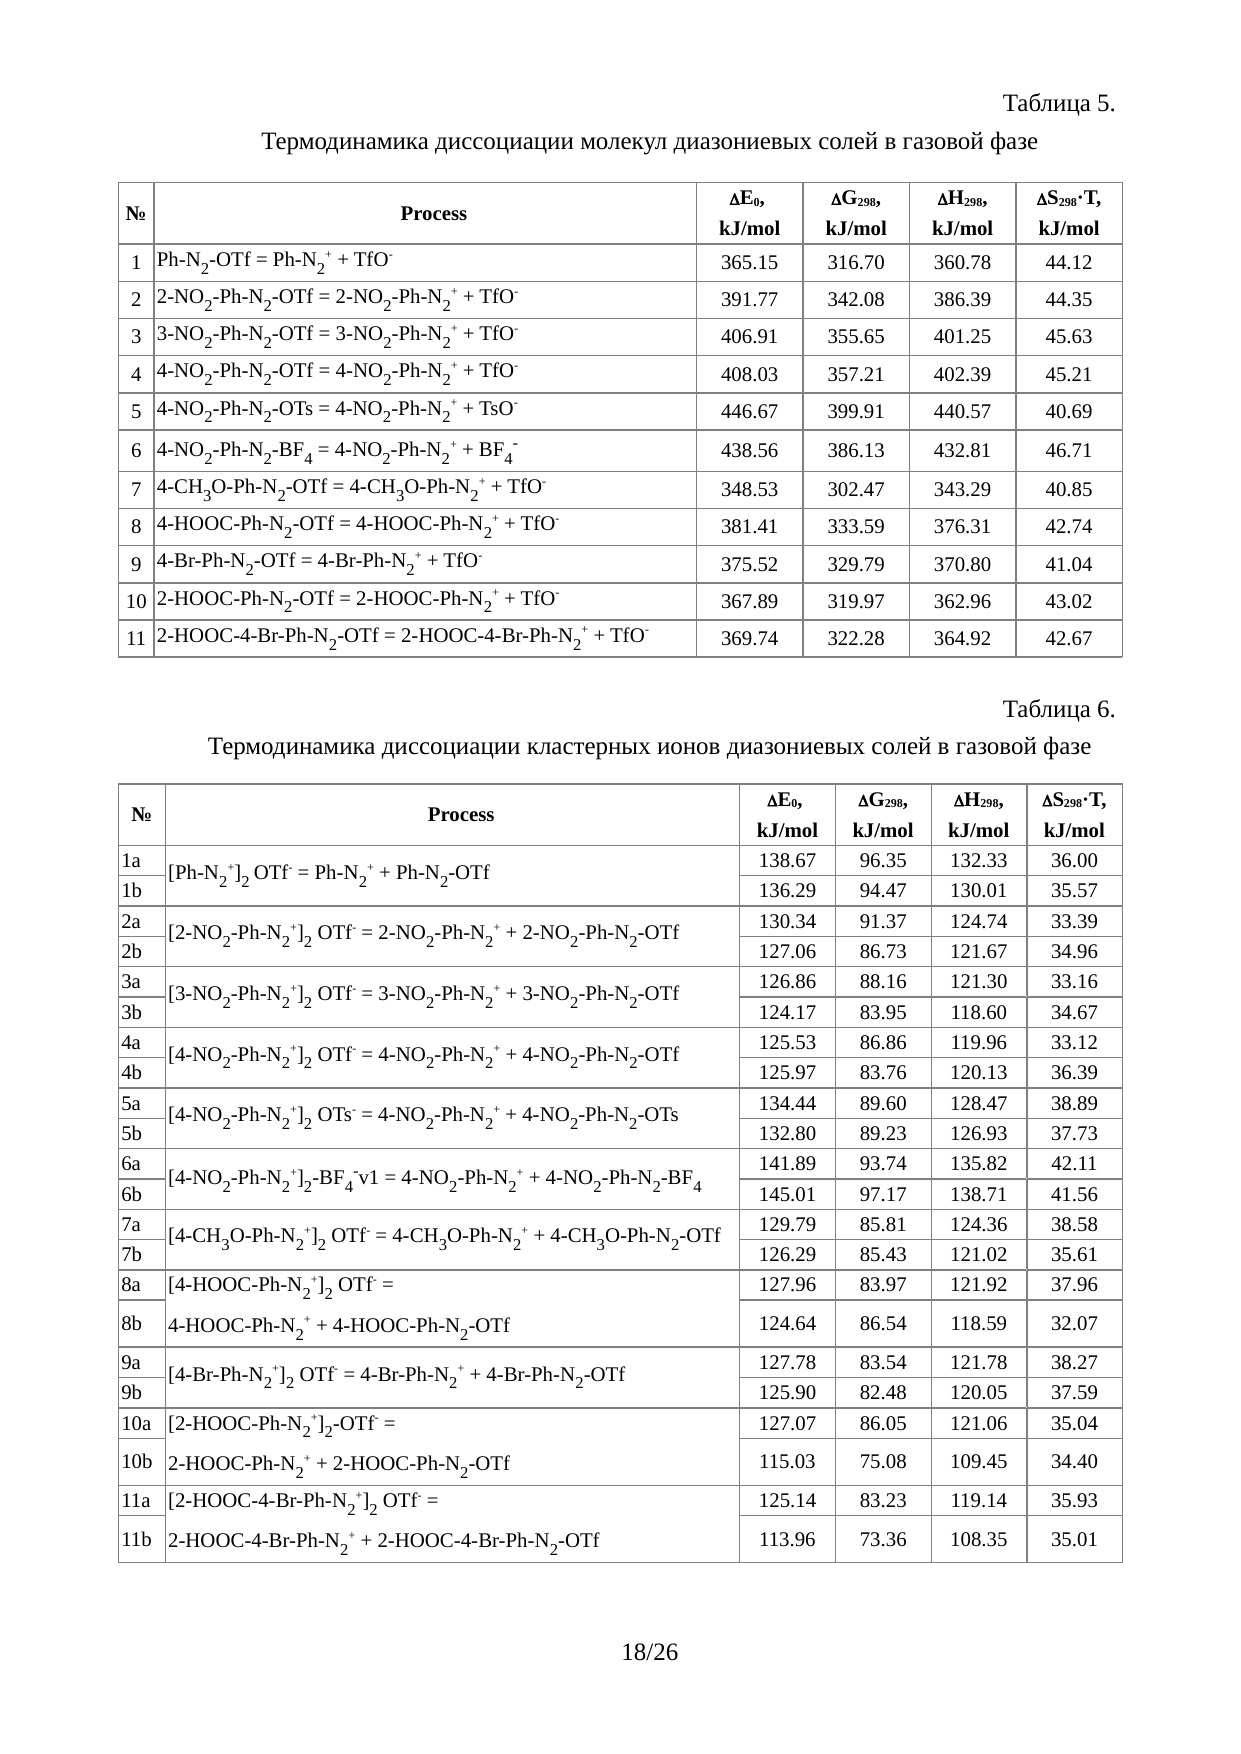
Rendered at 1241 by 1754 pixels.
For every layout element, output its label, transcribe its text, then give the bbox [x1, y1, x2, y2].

table_cell 42.74 [1017, 509, 1122, 545]
table_cell [2-HOOC-4-Br-Ph-N2+]2 OTf- = 2-HOOC-4-Br-Ph-N2+ + 2-HOOC-4-Br-Ph-N2-OTf [166, 1486, 739, 1562]
table_cell 135.82 [932, 1149, 1026, 1178]
table_cell 370.80 [910, 546, 1015, 582]
table_cell 8b [119, 1301, 165, 1346]
table_cell 83.97 [836, 1271, 931, 1299]
table_cell 376.31 [910, 509, 1015, 545]
table_cell 365.15 [697, 245, 802, 281]
table_cell 402.39 [910, 356, 1015, 392]
table_cell 42.11 [1028, 1149, 1122, 1178]
table_cell 119.96 [932, 1028, 1026, 1057]
table_cell 45.21 [1017, 356, 1122, 392]
table_cell 83.95 [836, 998, 931, 1027]
table_cell 85.81 [836, 1210, 931, 1239]
table_cell 10a [119, 1409, 165, 1437]
table_cell 124.36 [932, 1210, 1026, 1239]
table_cell 9a [119, 1348, 165, 1377]
table_cell 3-NO2-Ph-N2-OTf = 3-NO2-Ph-N2+ + TfO- [155, 319, 696, 355]
table_cell 4a [119, 1028, 165, 1057]
table_cell 37.59 [1028, 1378, 1122, 1407]
table_cell 86.86 [836, 1028, 931, 1057]
table_cell 8a [119, 1271, 165, 1299]
table_cell 124.64 [740, 1301, 835, 1346]
table_header DG298, kJ/mol [804, 183, 909, 243]
table_cell 35.04 [1028, 1409, 1122, 1437]
table_cell 4-NO2-Ph-N2-OTs = 4-NO2-Ph-N2+ + TsO- [155, 394, 696, 429]
table_cell 120.05 [932, 1378, 1026, 1407]
table_cell 319.97 [804, 584, 909, 619]
table_cell 8 [119, 509, 153, 545]
table_cell 129.79 [740, 1210, 835, 1239]
table_cell 41.56 [1028, 1180, 1122, 1208]
table_cell 3b [119, 998, 165, 1027]
table_header № [119, 183, 153, 243]
table_cell 33.12 [1028, 1028, 1122, 1057]
table_cell 5a [119, 1089, 165, 1117]
table_cell 83.76 [836, 1058, 931, 1087]
table_cell 6 [119, 431, 153, 471]
table_cell 2-HOOC-Ph-N2-OTf = 2-HOOC-Ph-N2+ + TfO- [155, 584, 696, 619]
table_cell 121.78 [932, 1348, 1026, 1377]
table_cell 391.77 [697, 282, 802, 318]
table_cell 125.97 [740, 1058, 835, 1087]
table_cell 93.74 [836, 1149, 931, 1178]
table_cell 4-CH3O-Ph-N2-OTf = 4-CH3O-Ph-N2+ + TfO- [155, 472, 696, 508]
table_cell 38.27 [1028, 1348, 1122, 1377]
table_cell 35.01 [1028, 1516, 1122, 1562]
table_cell 82.48 [836, 1378, 931, 1407]
table_cell 11b [119, 1516, 165, 1562]
table_cell 1a [119, 846, 165, 875]
text Термодинамика диссоциации кластерных ионов диазониевых солей в газовой фазе [118, 731, 1122, 760]
table_cell 33.39 [1028, 907, 1122, 936]
table_cell 138.67 [740, 846, 835, 875]
table_cell Ph-N2-OTf = Ph-N2+ + TfO- [155, 245, 696, 281]
table_cell [4-Br-Ph-N2+]2 OTf- = 4-Br-Ph-N2+ + 4-Br-Ph-N2-OTf [166, 1348, 739, 1407]
table_header Process [166, 785, 739, 845]
table_cell 348.53 [697, 472, 802, 508]
table_cell [4-NO2-Ph-N2+]2 OTs- = 4-NO2-Ph-N2+ + 4-NO2-Ph-N2-OTs [166, 1089, 739, 1148]
table_cell 83.23 [836, 1486, 931, 1515]
table_cell [4-NO2-Ph-N2+]2-BF4-v1 = 4-NO2-Ph-N2+ + 4-NO2-Ph-N2-BF4 [166, 1149, 739, 1208]
table_header DG298, kJ/mol [836, 785, 931, 845]
table_cell 2-NO2-Ph-N2-OTf = 2-NO2-Ph-N2+ + TfO- [155, 282, 696, 318]
table_cell [4-NO2-Ph-N2+]2 OTf- = 4-NO2-Ph-N2+ + 4-NO2-Ph-N2-OTf [166, 1028, 739, 1087]
table_cell 127.96 [740, 1271, 835, 1299]
table_cell 96.35 [836, 846, 931, 875]
table_cell 342.08 [804, 282, 909, 318]
table_cell 126.86 [740, 967, 835, 996]
table_cell 6b [119, 1180, 165, 1208]
table_cell 127.07 [740, 1409, 835, 1437]
table_cell 360.78 [910, 245, 1015, 281]
table_cell 97.17 [836, 1180, 931, 1208]
table_cell 2a [119, 907, 165, 936]
table_cell 44.12 [1017, 245, 1122, 281]
table_cell 4b [119, 1058, 165, 1087]
table_cell 37.96 [1028, 1271, 1122, 1299]
table_cell 438.56 [697, 431, 802, 471]
table_cell 386.13 [804, 431, 909, 471]
table_cell 375.52 [697, 546, 802, 582]
table_cell 333.59 [804, 509, 909, 545]
table_cell 40.85 [1017, 472, 1122, 508]
text Таблица 6. [118, 694, 1122, 723]
table_cell 33.16 [1028, 967, 1122, 996]
table_header DH298, kJ/mol [910, 183, 1015, 243]
table_cell 37.73 [1028, 1119, 1122, 1148]
table_cell 118.60 [932, 998, 1026, 1027]
table_cell 3 [119, 319, 153, 355]
table_cell 446.67 [697, 394, 802, 429]
table_cell 91.37 [836, 907, 931, 936]
table_cell 343.29 [910, 472, 1015, 508]
table_cell 2 [119, 282, 153, 318]
table_cell 362.96 [910, 584, 1015, 619]
table_cell 10 [119, 584, 153, 619]
table_cell 302.47 [804, 472, 909, 508]
table_cell 41.04 [1017, 546, 1122, 582]
table_cell 34.40 [1028, 1439, 1122, 1484]
table_cell 9 [119, 546, 153, 582]
table_cell 35.57 [1028, 876, 1122, 905]
table_cell 357.21 [804, 356, 909, 392]
table_cell 43.02 [1017, 584, 1122, 619]
table_cell 2b [119, 937, 165, 966]
table_cell 138.71 [932, 1180, 1026, 1208]
table_header DH298, kJ/mol [932, 785, 1026, 845]
table_cell [2-NO2-Ph-N2+]2 OTf- = 2-NO2-Ph-N2+ + 2-NO2-Ph-N2-OTf [166, 907, 739, 966]
table_cell 89.23 [836, 1119, 931, 1148]
table_header Process [155, 183, 696, 243]
table_cell [3-NO2-Ph-N2+]2 OTf- = 3-NO2-Ph-N2+ + 3-NO2-Ph-N2-OTf [166, 967, 739, 1027]
table_cell 132.33 [932, 846, 1026, 875]
table_cell 4-Br-Ph-N2-OTf = 4-Br-Ph-N2+ + TfO- [155, 546, 696, 582]
table_cell 141.89 [740, 1149, 835, 1178]
table_cell 36.00 [1028, 846, 1122, 875]
table_cell 115.03 [740, 1439, 835, 1484]
table_cell 34.67 [1028, 998, 1122, 1027]
table_cell 401.25 [910, 319, 1015, 355]
table_cell 130.01 [932, 876, 1026, 905]
table_cell 3a [119, 967, 165, 996]
table_cell 7b [119, 1240, 165, 1269]
table_cell 386.39 [910, 282, 1015, 318]
table_cell 32.07 [1028, 1301, 1122, 1346]
table_cell 4-HOOC-Ph-N2-OTf = 4-HOOC-Ph-N2+ + TfO- [155, 509, 696, 545]
table_cell 45.63 [1017, 319, 1122, 355]
table_cell 121.92 [932, 1271, 1026, 1299]
table_cell 2-HOOC-4-Br-Ph-N2-OTf = 2-HOOC-4-Br-Ph-N2+ + TfO- [155, 621, 696, 656]
table_header DE0, kJ/mol [697, 183, 802, 243]
table_cell 5b [119, 1119, 165, 1148]
table_cell 5 [119, 394, 153, 429]
table_cell 408.03 [697, 356, 802, 392]
table_cell 35.93 [1028, 1486, 1122, 1515]
table_cell 73.36 [836, 1516, 931, 1562]
table_header DE0, kJ/mol [740, 785, 835, 845]
table_cell 369.74 [697, 621, 802, 656]
table_cell 38.89 [1028, 1089, 1122, 1117]
text Таблица 5. [118, 88, 1122, 117]
table_cell 128.47 [932, 1089, 1026, 1117]
table_cell 4 [119, 356, 153, 392]
table_cell 42.67 [1017, 621, 1122, 656]
table_cell 88.16 [836, 967, 931, 996]
table_cell 11a [119, 1486, 165, 1515]
table_cell 124.17 [740, 998, 835, 1027]
table_cell 89.60 [836, 1089, 931, 1117]
table_cell 40.69 [1017, 394, 1122, 429]
table_cell 121.02 [932, 1240, 1026, 1269]
table_cell 9b [119, 1378, 165, 1407]
table_cell 6a [119, 1149, 165, 1178]
table_cell 121.30 [932, 967, 1026, 996]
table_cell 134.44 [740, 1089, 835, 1117]
table_cell 35.61 [1028, 1240, 1122, 1269]
table_cell 126.29 [740, 1240, 835, 1269]
table_cell [4-HOOC-Ph-N2+]2 OTf- = 4-HOOC-Ph-N2+ + 4-HOOC-Ph-N2-OTf [166, 1271, 739, 1346]
table_cell 432.81 [910, 431, 1015, 471]
table_cell 1b [119, 876, 165, 905]
table_cell 399.91 [804, 394, 909, 429]
table_cell 86.73 [836, 937, 931, 966]
table_cell 75.08 [836, 1439, 931, 1484]
table_cell 316.70 [804, 245, 909, 281]
table_cell 36.39 [1028, 1058, 1122, 1087]
table_cell 130.34 [740, 907, 835, 936]
text Термодинамика диссоциации молекул диазониевых солей в газовой фазе [118, 126, 1122, 154]
table_cell 406.91 [697, 319, 802, 355]
table_cell 86.54 [836, 1301, 931, 1346]
table_header DS298·T, kJ/mol [1017, 183, 1122, 243]
table_cell 145.01 [740, 1180, 835, 1208]
table_header DS298·T, kJ/mol [1028, 785, 1122, 845]
table_cell 127.06 [740, 937, 835, 966]
table_cell [4-CH3O-Ph-N2+]2 OTf- = 4-CH3O-Ph-N2+ + 4-CH3O-Ph-N2-OTf [166, 1210, 739, 1269]
table_cell 86.05 [836, 1409, 931, 1437]
table_cell 136.29 [740, 876, 835, 905]
table_cell 125.90 [740, 1378, 835, 1407]
table_cell 118.59 [932, 1301, 1026, 1346]
table_header № [119, 785, 165, 845]
table_cell 38.58 [1028, 1210, 1122, 1239]
table_cell 125.14 [740, 1486, 835, 1515]
table_cell 127.78 [740, 1348, 835, 1377]
table_cell 7 [119, 472, 153, 508]
table_cell 10b [119, 1439, 165, 1484]
table_cell 7a [119, 1210, 165, 1239]
table_cell 367.89 [697, 584, 802, 619]
table_cell 329.79 [804, 546, 909, 582]
table_cell 11 [119, 621, 153, 656]
table_cell 322.28 [804, 621, 909, 656]
table_cell 120.13 [932, 1058, 1026, 1087]
table_cell 364.92 [910, 621, 1015, 656]
table_cell 34.96 [1028, 937, 1122, 966]
table_cell 108.35 [932, 1516, 1026, 1562]
table_cell 44.35 [1017, 282, 1122, 318]
table_cell 124.74 [932, 907, 1026, 936]
table_cell 83.54 [836, 1348, 931, 1377]
table_cell 85.43 [836, 1240, 931, 1269]
table_cell 381.41 [697, 509, 802, 545]
table_cell 46.71 [1017, 431, 1122, 471]
table_cell 94.47 [836, 876, 931, 905]
table_cell 125.53 [740, 1028, 835, 1057]
table_cell 126.93 [932, 1119, 1026, 1148]
table_cell 355.65 [804, 319, 909, 355]
table_cell 121.67 [932, 937, 1026, 966]
table_cell 4-NO2-Ph-N2-OTf = 4-NO2-Ph-N2+ + TfO- [155, 356, 696, 392]
table_cell 119.14 [932, 1486, 1026, 1515]
table_cell 113.96 [740, 1516, 835, 1562]
table_cell 4-NO2-Ph-N2-BF4 = 4-NO2-Ph-N2+ + BF4- [155, 431, 696, 471]
table_cell 132.80 [740, 1119, 835, 1148]
table_cell 121.06 [932, 1409, 1026, 1437]
table_cell 440.57 [910, 394, 1015, 429]
table_cell [Ph-N2+]2 OTf- = Ph-N2+ + Ph-N2-OTf [166, 846, 739, 905]
table_cell [2-HOOC-Ph-N2+]2-OTf- = 2-HOOC-Ph-N2+ + 2-HOOC-Ph-N2-OTf [166, 1409, 739, 1484]
table_cell 109.45 [932, 1439, 1026, 1484]
table_cell 1 [119, 245, 153, 281]
